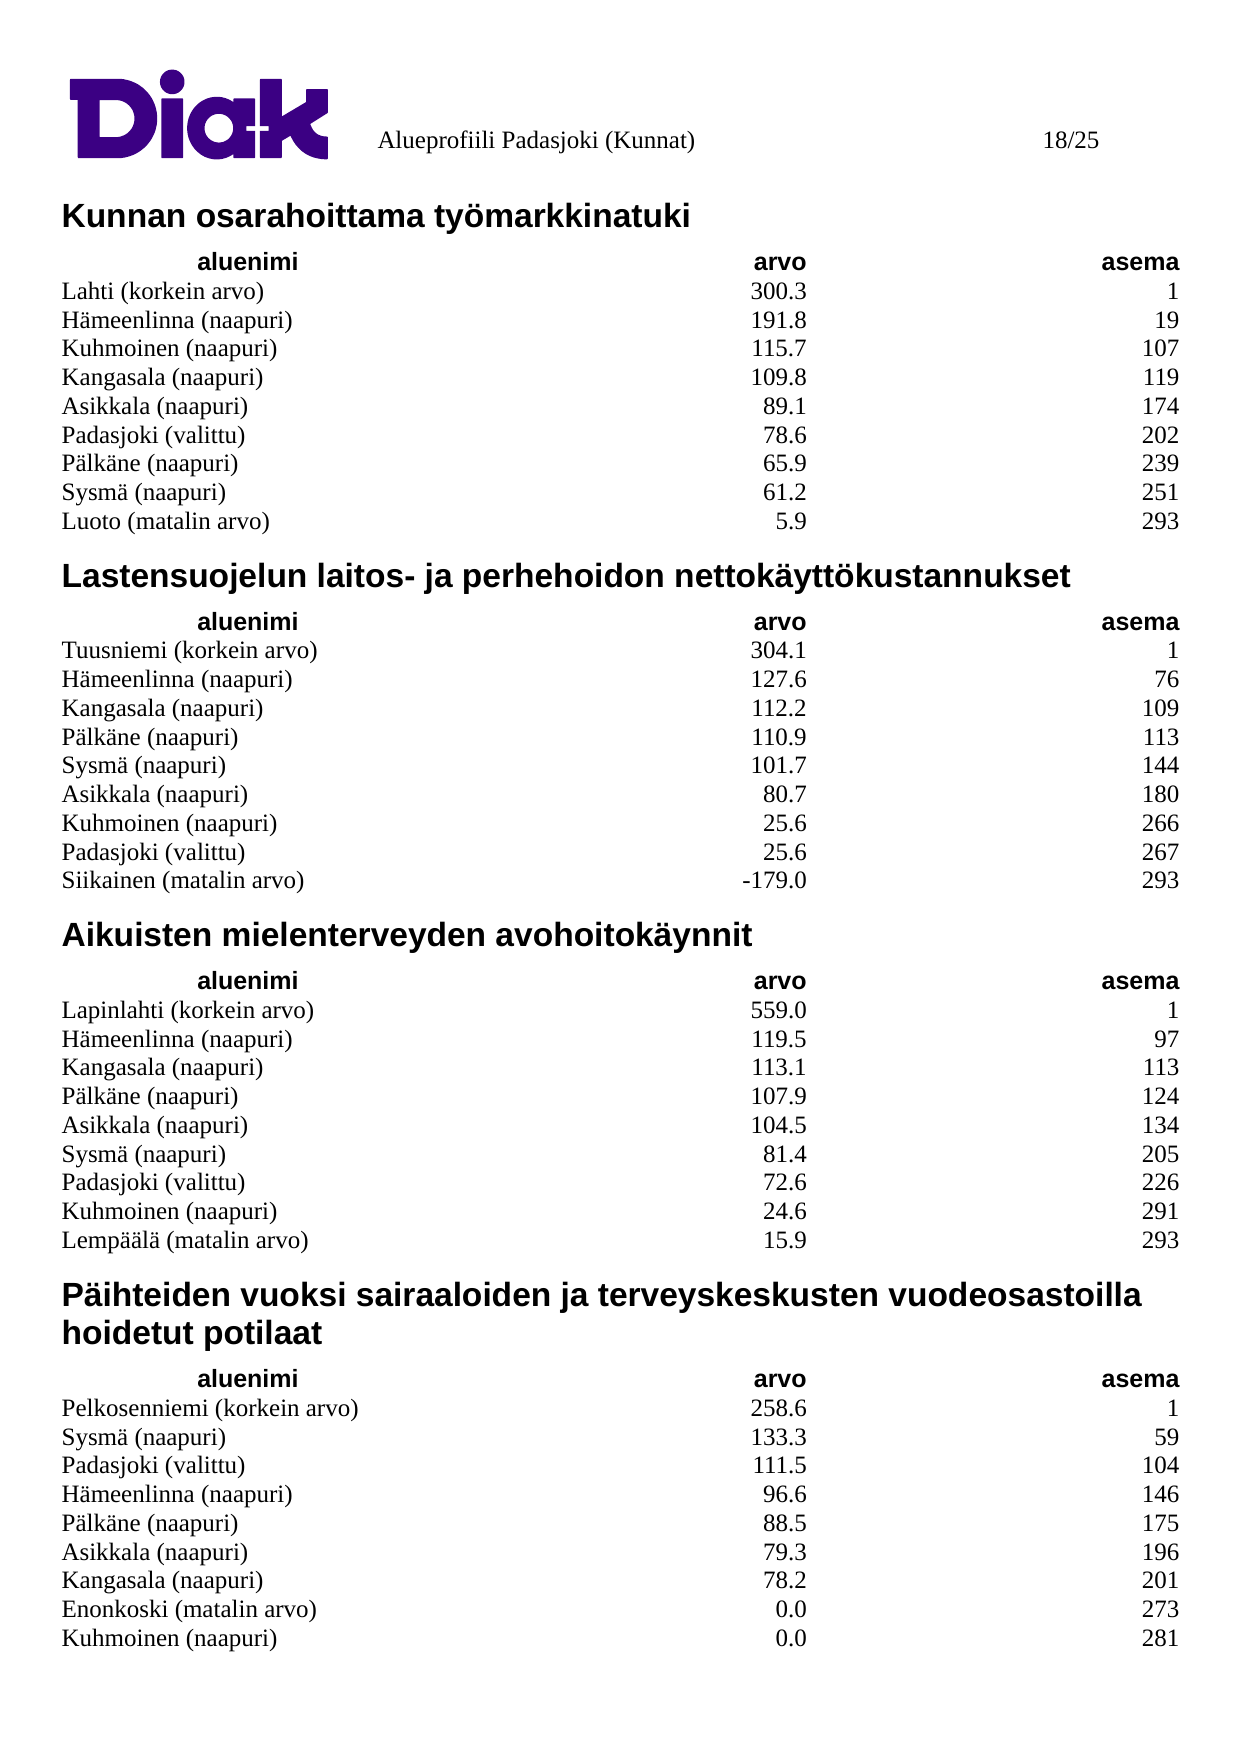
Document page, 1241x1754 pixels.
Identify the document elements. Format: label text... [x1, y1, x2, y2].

table_cell 251 [806, 477, 1179, 506]
table_cell 134 [806, 1110, 1179, 1139]
table_cell Pälkäne (naapuri) [61, 722, 434, 751]
table_header aluenimi [61, 1364, 434, 1393]
table_cell Kuhmoinen (naapuri) [61, 1623, 434, 1652]
table_cell 19 [806, 305, 1179, 333]
table_cell Kangasala (naapuri) [61, 693, 434, 722]
table_cell 119 [806, 362, 1179, 391]
table_cell Hämeenlinna (naapuri) [61, 1024, 434, 1052]
table_cell 196 [806, 1537, 1179, 1566]
table_cell Pälkäne (naapuri) [61, 1508, 434, 1537]
table_cell 175 [806, 1508, 1179, 1537]
table_cell 133.3 [434, 1422, 806, 1451]
table_cell Kuhmoinen (naapuri) [61, 1196, 434, 1225]
table_cell 78.2 [434, 1566, 806, 1594]
table_cell 110.9 [434, 722, 806, 751]
table_cell Kangasala (naapuri) [61, 1566, 434, 1594]
table_header asema [806, 1364, 1179, 1393]
table_cell 59 [806, 1422, 1179, 1451]
table_cell Asikkala (naapuri) [61, 1110, 434, 1139]
subtitle Päihteiden vuoksi sairaaloiden ja terveyskeskusten vuodeosastoilla hoidetut potilaat [61, 1274, 1179, 1352]
table_cell Padasjoki (valittu) [61, 420, 434, 448]
table_header arvo [434, 607, 806, 636]
table_cell 113 [806, 722, 1179, 751]
table_cell 65.9 [434, 449, 806, 477]
table_header aluenimi [61, 966, 434, 995]
subtitle Lastensuojelun laitos- ja perhehoidon nettokäyttökustannukset [61, 556, 1179, 594]
table_cell Padasjoki (valittu) [61, 837, 434, 866]
table_header asema [806, 247, 1179, 276]
table_cell 144 [806, 751, 1179, 779]
table_cell 180 [806, 779, 1179, 808]
table_cell 113.1 [434, 1053, 806, 1081]
table_cell Asikkala (naapuri) [61, 779, 434, 808]
table_cell 174 [806, 391, 1179, 420]
table_cell Hämeenlinna (naapuri) [61, 1479, 434, 1508]
table_cell 101.7 [434, 751, 806, 779]
table_cell 96.6 [434, 1479, 806, 1508]
table_cell Sysmä (naapuri) [61, 1139, 434, 1167]
table_header arvo [434, 1364, 806, 1393]
table_cell 112.2 [434, 693, 806, 722]
table_cell 124 [806, 1081, 1179, 1110]
table_cell 113 [806, 1053, 1179, 1081]
table_cell 81.4 [434, 1139, 806, 1167]
table_cell Kuhmoinen (naapuri) [61, 334, 434, 362]
table_cell 25.6 [434, 808, 806, 837]
table_cell 109.8 [434, 362, 806, 391]
table_cell Padasjoki (valittu) [61, 1168, 434, 1196]
table_cell 266 [806, 808, 1179, 837]
table_cell 104.5 [434, 1110, 806, 1139]
table_cell 258.6 [434, 1393, 806, 1422]
table_cell 15.9 [434, 1225, 806, 1254]
table_header asema [806, 966, 1179, 995]
table_cell Kangasala (naapuri) [61, 362, 434, 391]
table_cell Tuusniemi (korkein arvo) [61, 636, 434, 664]
table_cell 79.3 [434, 1537, 806, 1566]
table_cell Pelkosenniemi (korkein arvo) [61, 1393, 434, 1422]
table_cell 89.1 [434, 391, 806, 420]
table_cell 24.6 [434, 1196, 806, 1225]
table_header asema [806, 607, 1179, 636]
table_cell Enonkoski (matalin arvo) [61, 1594, 434, 1623]
table_cell 127.6 [434, 664, 806, 693]
table_cell Luoto (matalin arvo) [61, 506, 434, 535]
table_cell 1 [806, 995, 1179, 1024]
table_cell 146 [806, 1479, 1179, 1508]
table_cell Lempäälä (matalin arvo) [61, 1225, 434, 1254]
table_cell Siikainen (matalin arvo) [61, 866, 434, 894]
table_header aluenimi [61, 607, 434, 636]
subtitle Kunnan osarahoittama työmarkkinatuki [61, 196, 1179, 235]
table_cell 1 [806, 1393, 1179, 1422]
table_cell 5.9 [434, 506, 806, 535]
table_cell 205 [806, 1139, 1179, 1167]
table_cell 111.5 [434, 1451, 806, 1479]
subtitle Aikuisten mielenterveyden avohoitokäynnit [61, 915, 1179, 954]
table_cell 300.3 [434, 276, 806, 305]
table_cell 281 [806, 1623, 1179, 1652]
table_cell 267 [806, 837, 1179, 866]
table_cell 88.5 [434, 1508, 806, 1537]
table_cell 0.0 [434, 1594, 806, 1623]
table_header arvo [434, 966, 806, 995]
table_cell 226 [806, 1168, 1179, 1196]
table_cell 0.0 [434, 1623, 806, 1652]
table_cell Asikkala (naapuri) [61, 1537, 434, 1566]
table_cell 293 [806, 866, 1179, 894]
table_cell Sysmä (naapuri) [61, 477, 434, 506]
table_cell Kangasala (naapuri) [61, 1053, 434, 1081]
table_cell Sysmä (naapuri) [61, 1422, 434, 1451]
table_cell 61.2 [434, 477, 806, 506]
table_cell 104 [806, 1451, 1179, 1479]
table_cell 72.6 [434, 1168, 806, 1196]
table_cell 293 [806, 506, 1179, 535]
table_cell Sysmä (naapuri) [61, 751, 434, 779]
table_cell 191.8 [434, 305, 806, 333]
table_cell 115.7 [434, 334, 806, 362]
table_cell 1 [806, 276, 1179, 305]
table_cell 119.5 [434, 1024, 806, 1052]
table_cell 559.0 [434, 995, 806, 1024]
table_header aluenimi [61, 247, 434, 276]
table_cell 239 [806, 449, 1179, 477]
table_header arvo [434, 247, 806, 276]
table_cell 304.1 [434, 636, 806, 664]
table_cell Pälkäne (naapuri) [61, 449, 434, 477]
table_cell Pälkäne (naapuri) [61, 1081, 434, 1110]
table_cell 273 [806, 1594, 1179, 1623]
table_cell 293 [806, 1225, 1179, 1254]
table_cell Lahti (korkein arvo) [61, 276, 434, 305]
table_cell 80.7 [434, 779, 806, 808]
table_cell 97 [806, 1024, 1179, 1052]
table_cell 78.6 [434, 420, 806, 448]
table_cell Kuhmoinen (naapuri) [61, 808, 434, 837]
table_cell Padasjoki (valittu) [61, 1451, 434, 1479]
table_cell 291 [806, 1196, 1179, 1225]
table_cell Hämeenlinna (naapuri) [61, 664, 434, 693]
table_cell Hämeenlinna (naapuri) [61, 305, 434, 333]
table_cell 202 [806, 420, 1179, 448]
table_cell 201 [806, 1566, 1179, 1594]
table_cell 107.9 [434, 1081, 806, 1110]
table_cell 109 [806, 693, 1179, 722]
table_cell 1 [806, 636, 1179, 664]
table_cell 25.6 [434, 837, 806, 866]
table_cell Asikkala (naapuri) [61, 391, 434, 420]
table_cell Lapinlahti (korkein arvo) [61, 995, 434, 1024]
table_cell 76 [806, 664, 1179, 693]
table_cell 107 [806, 334, 1179, 362]
table_cell -179.0 [434, 866, 806, 894]
